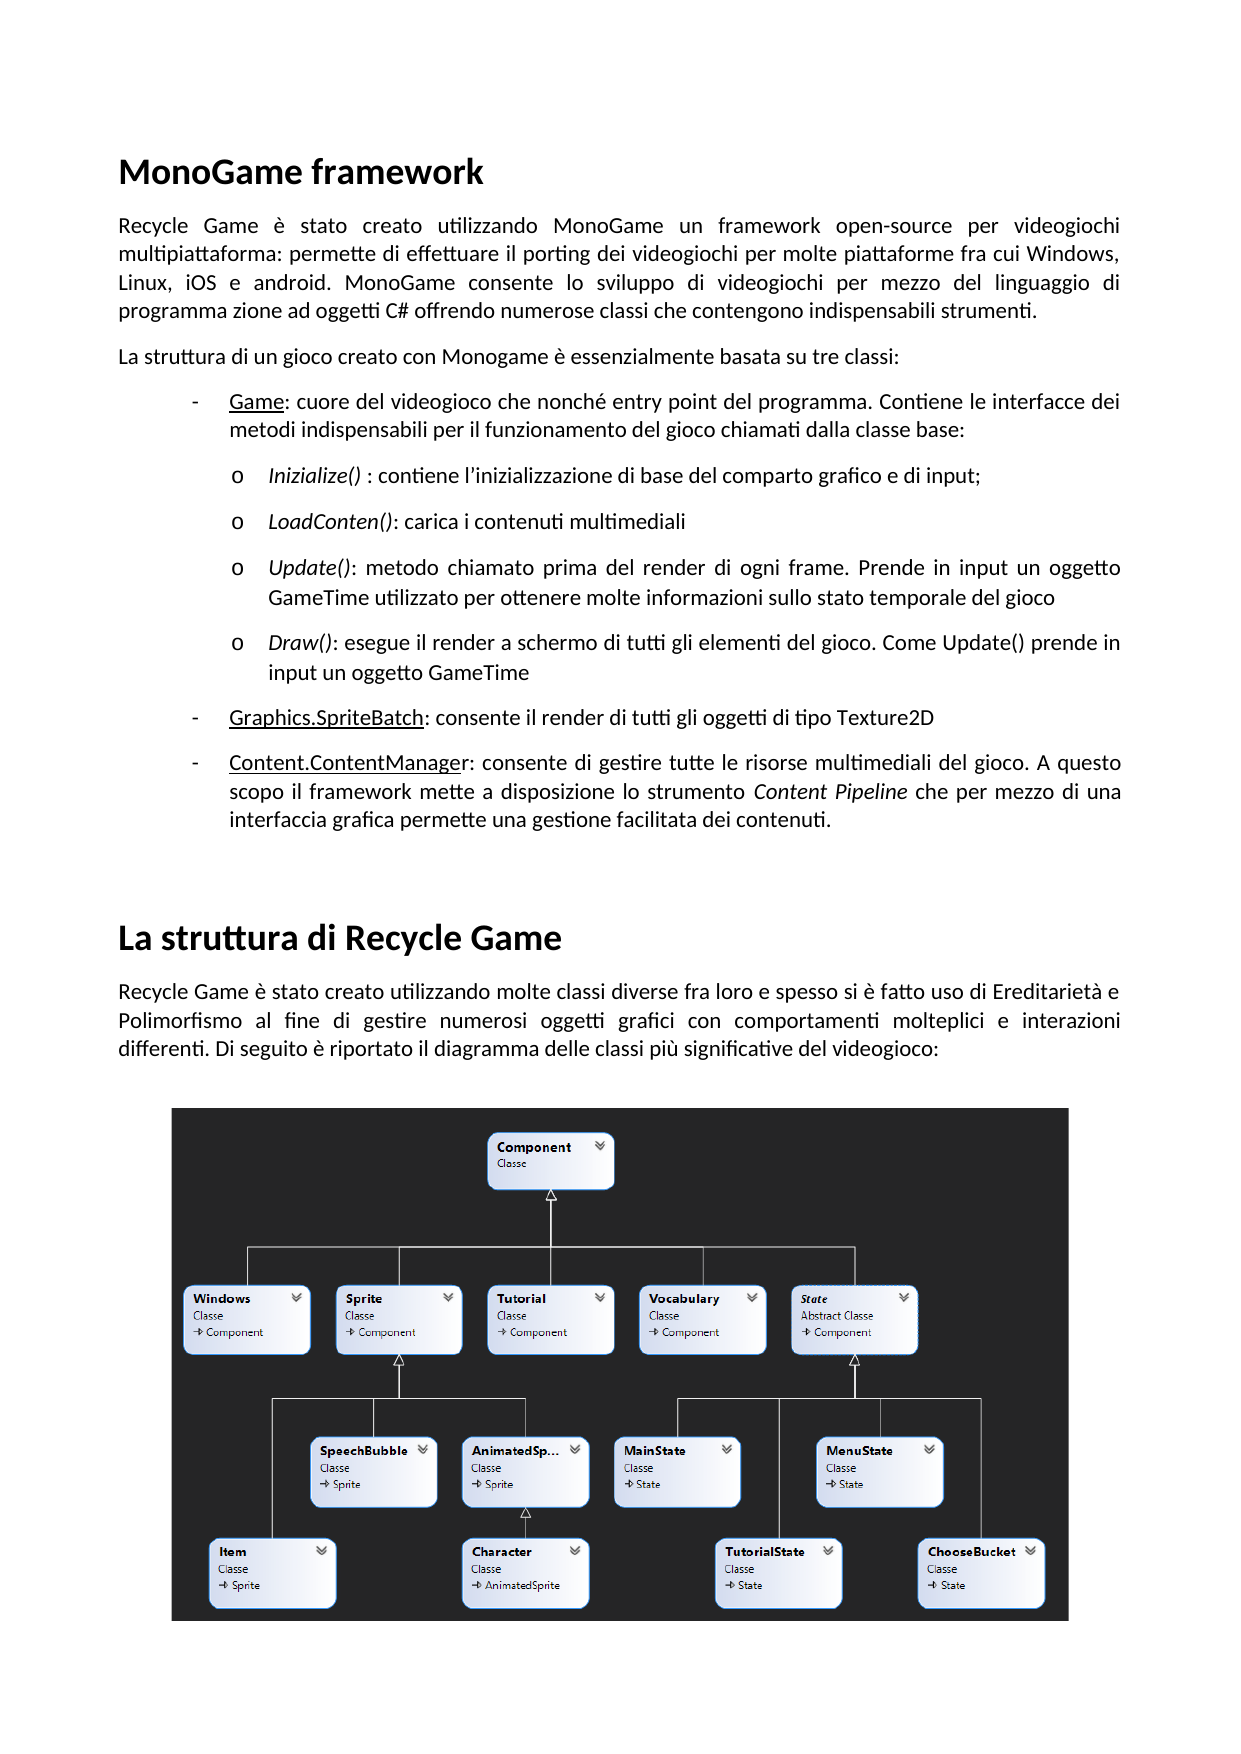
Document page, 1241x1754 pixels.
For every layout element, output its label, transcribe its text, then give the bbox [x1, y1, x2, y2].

list Game: cuore del videogioco che nonché entry point del programma. Contiene le interfacce dei metodi indispensabili per il funzionamento del gioco chiamati dalla classe base: [192, 387, 1122, 443]
text Recycle Game è stato creato utilizzando MonoGame un framework open-source per videogiochi multipiattaforma: permette di effettuare il porting dei videogiochi per molte piattaforme fra cui Windows, Linux, iOS e android. MonoGame consente lo sviluppo di videogiochi per mezzo del linguaggio di programma zione ad oggetti C# offrendo numerose classi che contengono indispensabili strumenti. [118, 211, 1122, 324]
list Update(): metodo chiamato prima del render di ogni frame. Prende in input un oggetto GameTime utilizzato per ottenere molte informazioni sullo stato temporale del gioco [231, 553, 1122, 611]
text MonoGame framework [118, 148, 1122, 193]
text La struttura di un gioco creato con Monogame è essenzialmente basata su tre classi: [118, 342, 1122, 370]
text La struttura di Recycle Game [118, 914, 1122, 960]
list Graphics.SpriteBatch: consente il render di tutti gli oggetti di tipo Texture2D [192, 703, 1122, 731]
list LoadConten(): carica i contenuti multimediali [231, 507, 1122, 536]
text Recycle Game è stato creato utilizzando molte classi diverse fra loro e spesso si è fatto uso di Ereditarietà e Polimorfismo al fine di gestire numerosi oggetti grafici con comportamenti molteplici e interazioni differenti. Di seguito è riportato il diagramma delle classi più significative del videogioco: [118, 977, 1122, 1062]
list Draw(): esegue il render a schermo di tutti gli elementi del gioco. Come Update() prende in input un oggetto GameTime [231, 628, 1122, 686]
list Inizialize() : contiene l’inizializzazione di base del comparto grafico e di input; [231, 461, 1122, 490]
list Content.ContentManager: consente di gestire tutte le risorse multimediali del gioco. A questo scopo il framework mette a disposizione lo strumento Content Pipeline che per mezzo di una interfaccia grafica permette una gestione facilitata dei contenuti. [192, 748, 1122, 833]
